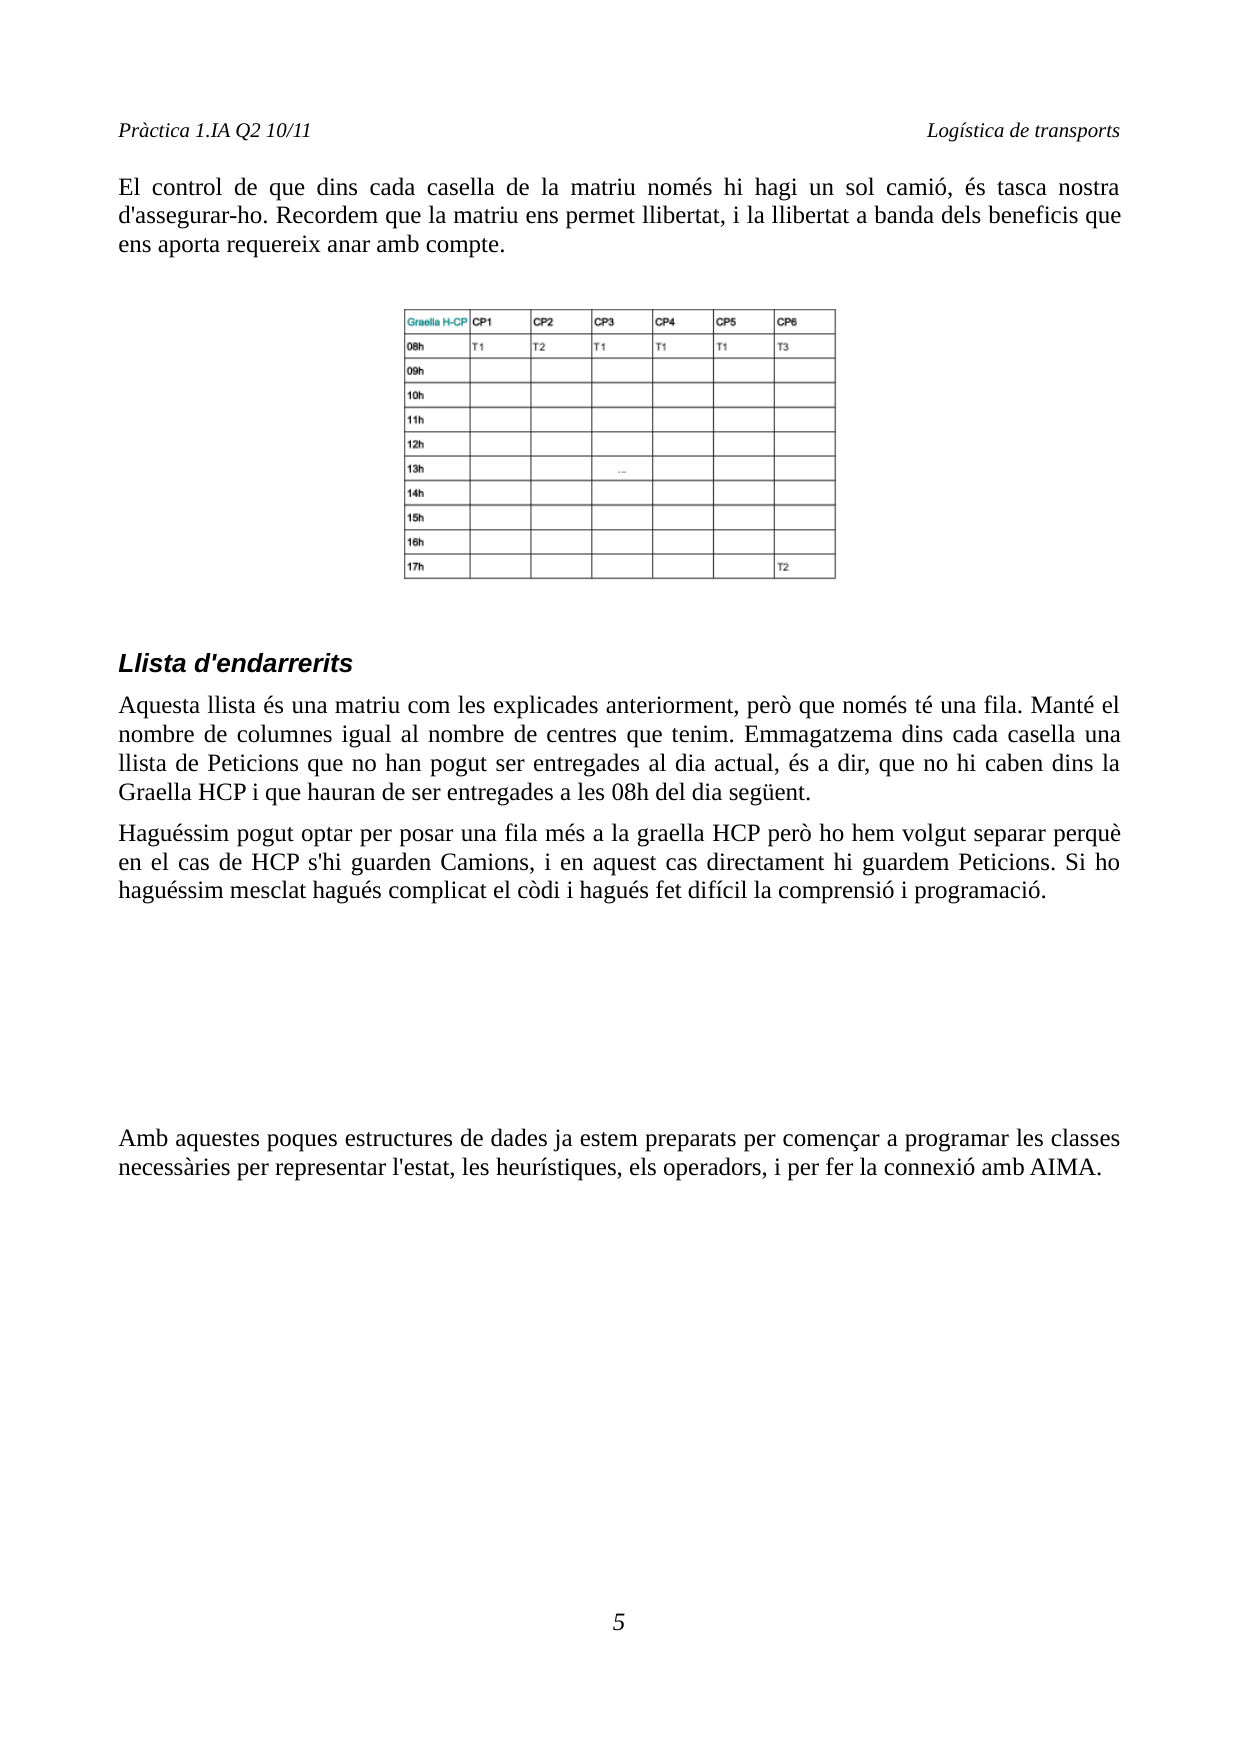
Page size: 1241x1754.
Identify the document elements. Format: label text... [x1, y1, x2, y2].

picture [403, 308, 837, 580]
text Haguéssim pogut optar per posar una fila més a la graella HCP però ho hem volgut separar perquè en el cas de HCP s'hi guarden Camions, i en aquest cas directament hi guardem Peticions. Si ho haguéssim mesclat hagués complicat el còdi i hagués fet difícil la comprensió i programació. [118, 818, 1122, 904]
text Aquesta llista és una matriu com les explicades anteriorment, però que només té una fila. Manté el nombre de columnes igual al nombre de centres que tenim. Emmagatzema dins cada casella una llista de Peticions que no han pogut ser entregades al dia actual, és a dir, que no hi caben dins la Graella HCP i que hauran de ser entregades a les 08h del dia següent. [118, 691, 1122, 806]
subtitle Llista d'endarrerits [118, 648, 1122, 678]
text El control de que dins cada casella de la matriu només hi hagi un sol camió, és tasca nostra d'assegurar-ho. Recordem que la matriu ens permet llibertat, i la llibertat a banda dels beneficis que ens aporta requereix anar amb compte. [118, 172, 1122, 258]
text Amb aquestes poques estructures de dades ja estem preparats per començar a programar les classes necessàries per representar l'estat, les heurístiques, els operadors, i per fer la connexió amb AIMA. [118, 1123, 1122, 1181]
